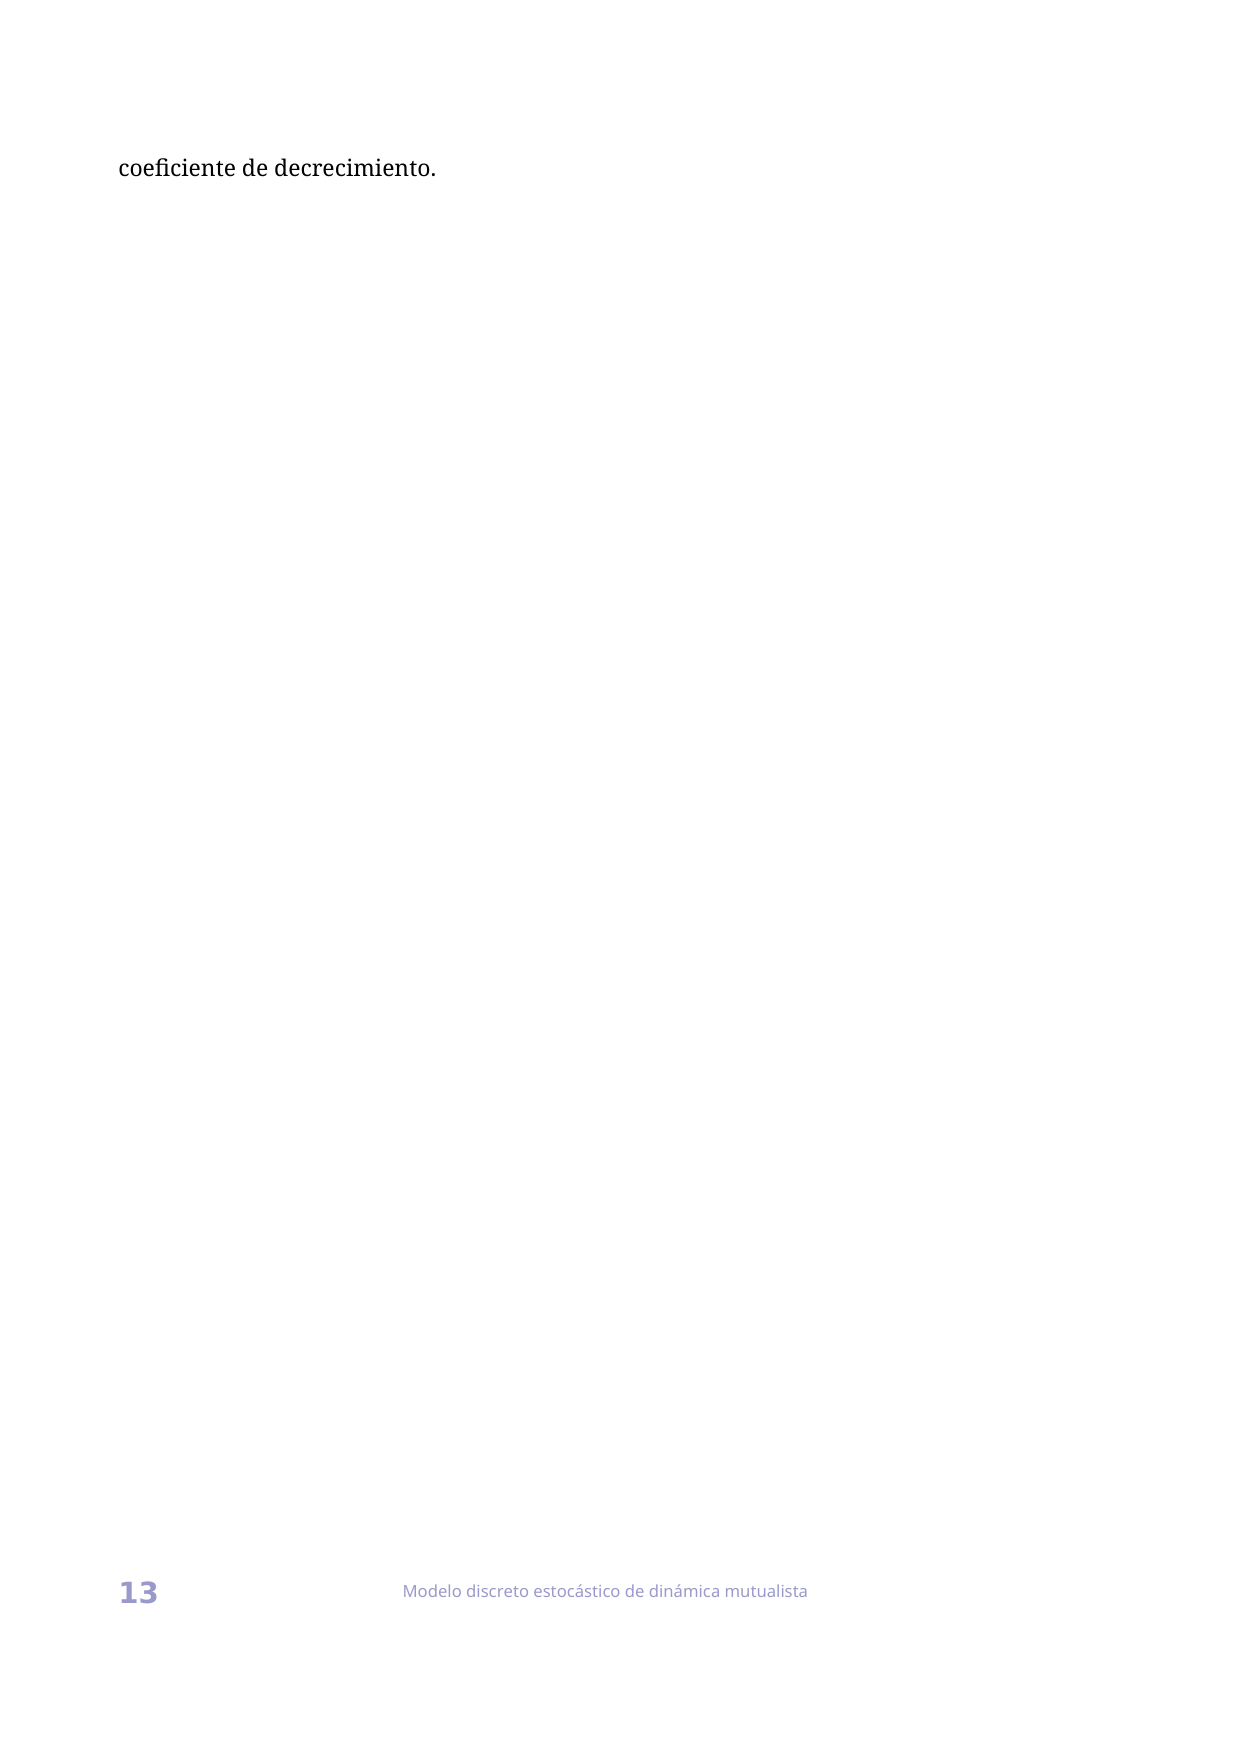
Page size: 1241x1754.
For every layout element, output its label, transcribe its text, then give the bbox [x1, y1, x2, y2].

text coeficiente de decrecimiento. [118, 148, 1063, 183]
